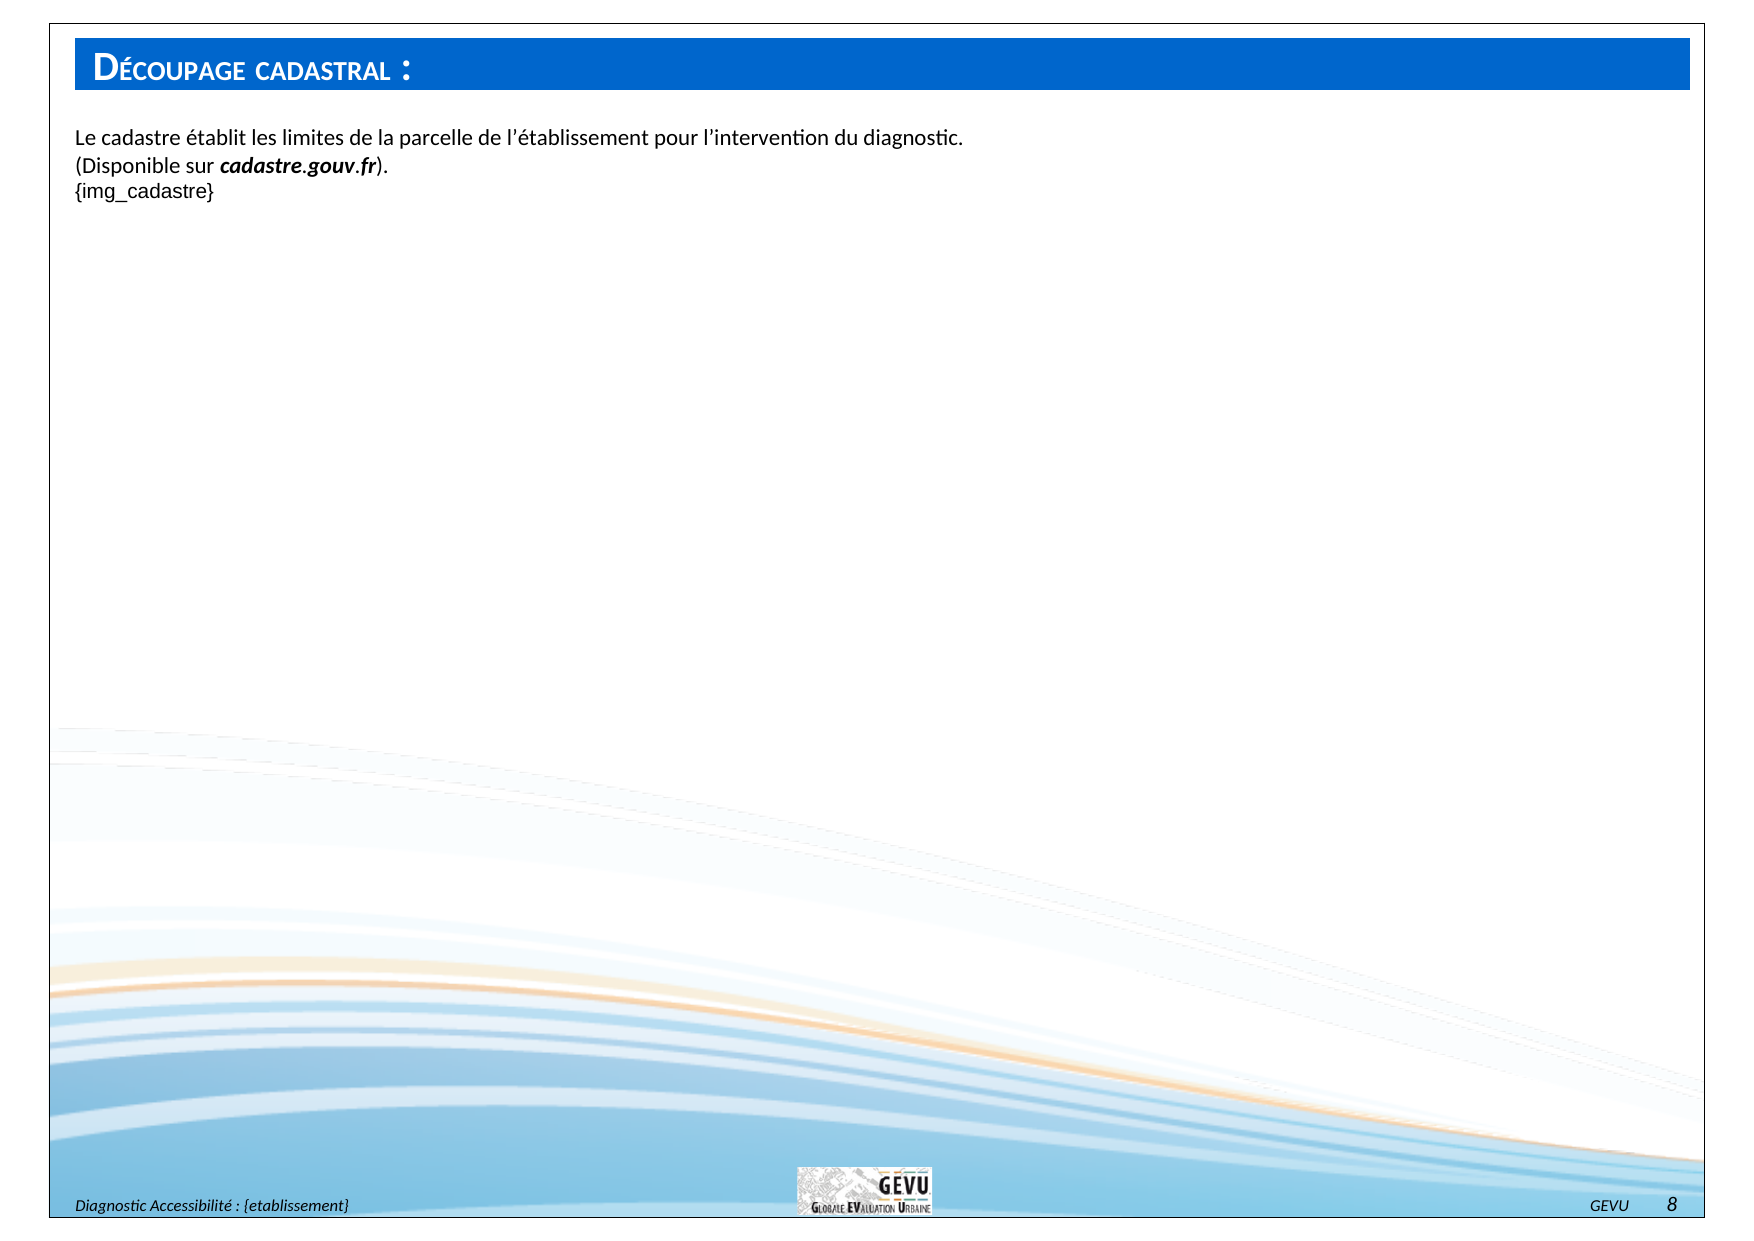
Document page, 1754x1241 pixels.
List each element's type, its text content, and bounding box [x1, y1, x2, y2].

subtitle Découpage cadastral : [75, 38, 1690, 90]
text (Disponible sur cadastre.gouv.fr). [75, 151, 1679, 179]
picture [476, 850, 1277, 1217]
text {img_cadastre} [75, 179, 1679, 203]
text Le cadastre établit les limites de la parcelle de l’établissement pour l’intervention du diagnostic. [75, 123, 1679, 151]
